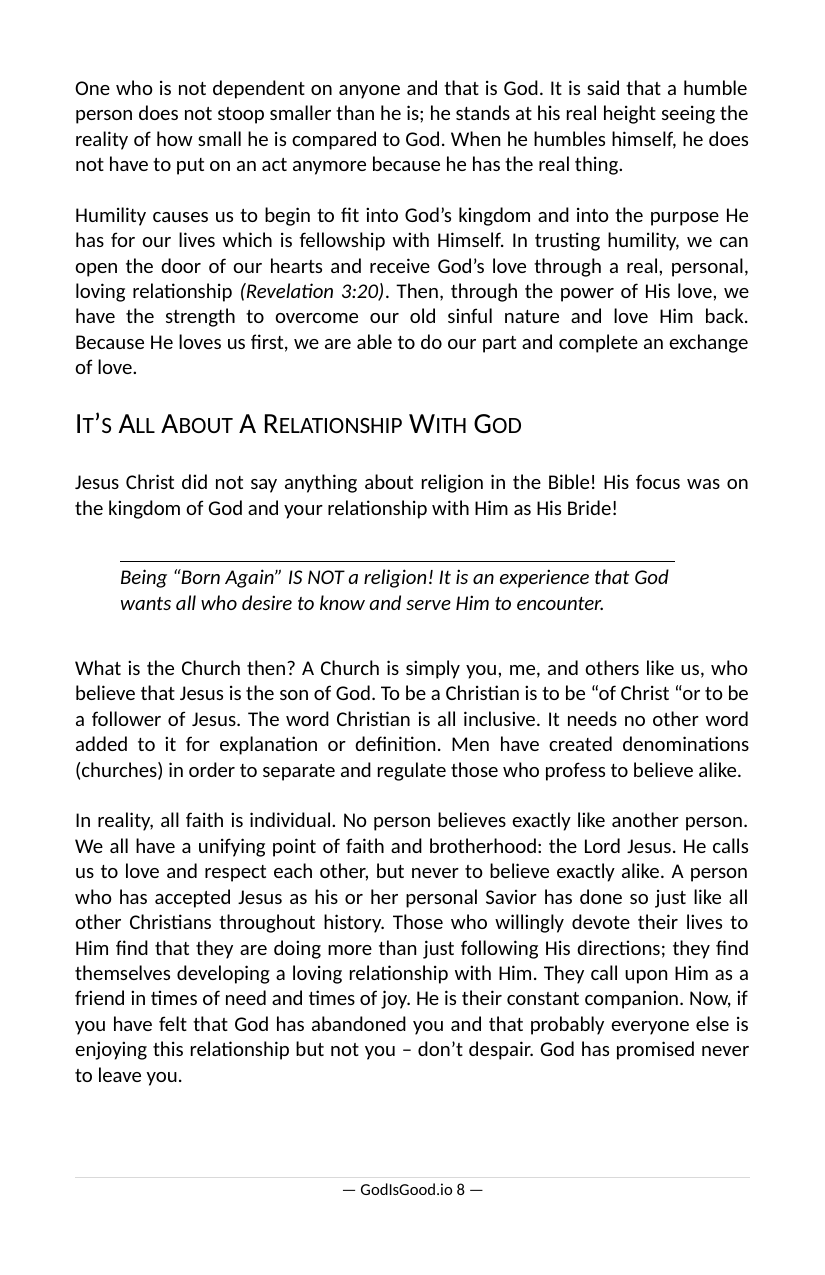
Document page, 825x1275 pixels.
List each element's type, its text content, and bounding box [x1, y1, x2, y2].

text One who is not dependent on anyone and that is God. It is said that a humble person does not stoop smaller than he is; he stands at his real height seeing the reality of how small he is compared to God. When he humbles himself, he does not have to put on an act anymore because he has the real thing. [75, 75, 750, 177]
text Being “Born Again” IS NOT a religion! It is an experience that God wants all who desire to know and serve Him to encounter. [120, 562, 675, 615]
text In reality, all faith is individual. No person believes exactly like another person. We all have a unifying point of faith and brotherhood: the Lord Jesus. He calls us to love and respect each other, but never to believe exactly alike. A person who has accepted Jesus as his or her personal Savior has done so just like all other Christians throughout history. Those who willingly devote their lives to Him find that they are doing more than just following His directions; they find themselves developing a loving relationship with Him. They call upon Him as a friend in times of need and times of joy. He is their constant companion. Now, if you have felt that God has abandoned you and that probably everyone else is enjoying this relationship but not you – don’t despair. God has promised never to leave you. [75, 808, 750, 1087]
text It’s All About A Relationship With God [75, 405, 750, 441]
text What is the Church then? A Church is simply you, me, and others like us, who believe that Jesus is the son of God. To be a Christian is to be “of Christ “or to be a follower of Jesus. The word Christian is all inclusive. It needs no other word added to it for explanation or definition. Men have created denominations (churches) in order to separate and regulate those who profess to believe alike. [75, 655, 750, 782]
text Jesus Christ did not say anything about religion in the Bible! His focus was on the kingdom of God and your relationship with Him as His Bride! [75, 470, 750, 521]
text Humility causes us to begin to fit into God’s kingdom and into the purpose He has for our lives which is fellowship with Himself. In trusting humility, we can open the door of our hearts and receive God’s love through a real, personal, loving relationship (Revelation 3:20). Then, through the power of His love, we have the strength to overcome our old sinful nature and love Him back. Because He loves us first, we are able to do our part and complete an exchange of love. [75, 202, 750, 380]
